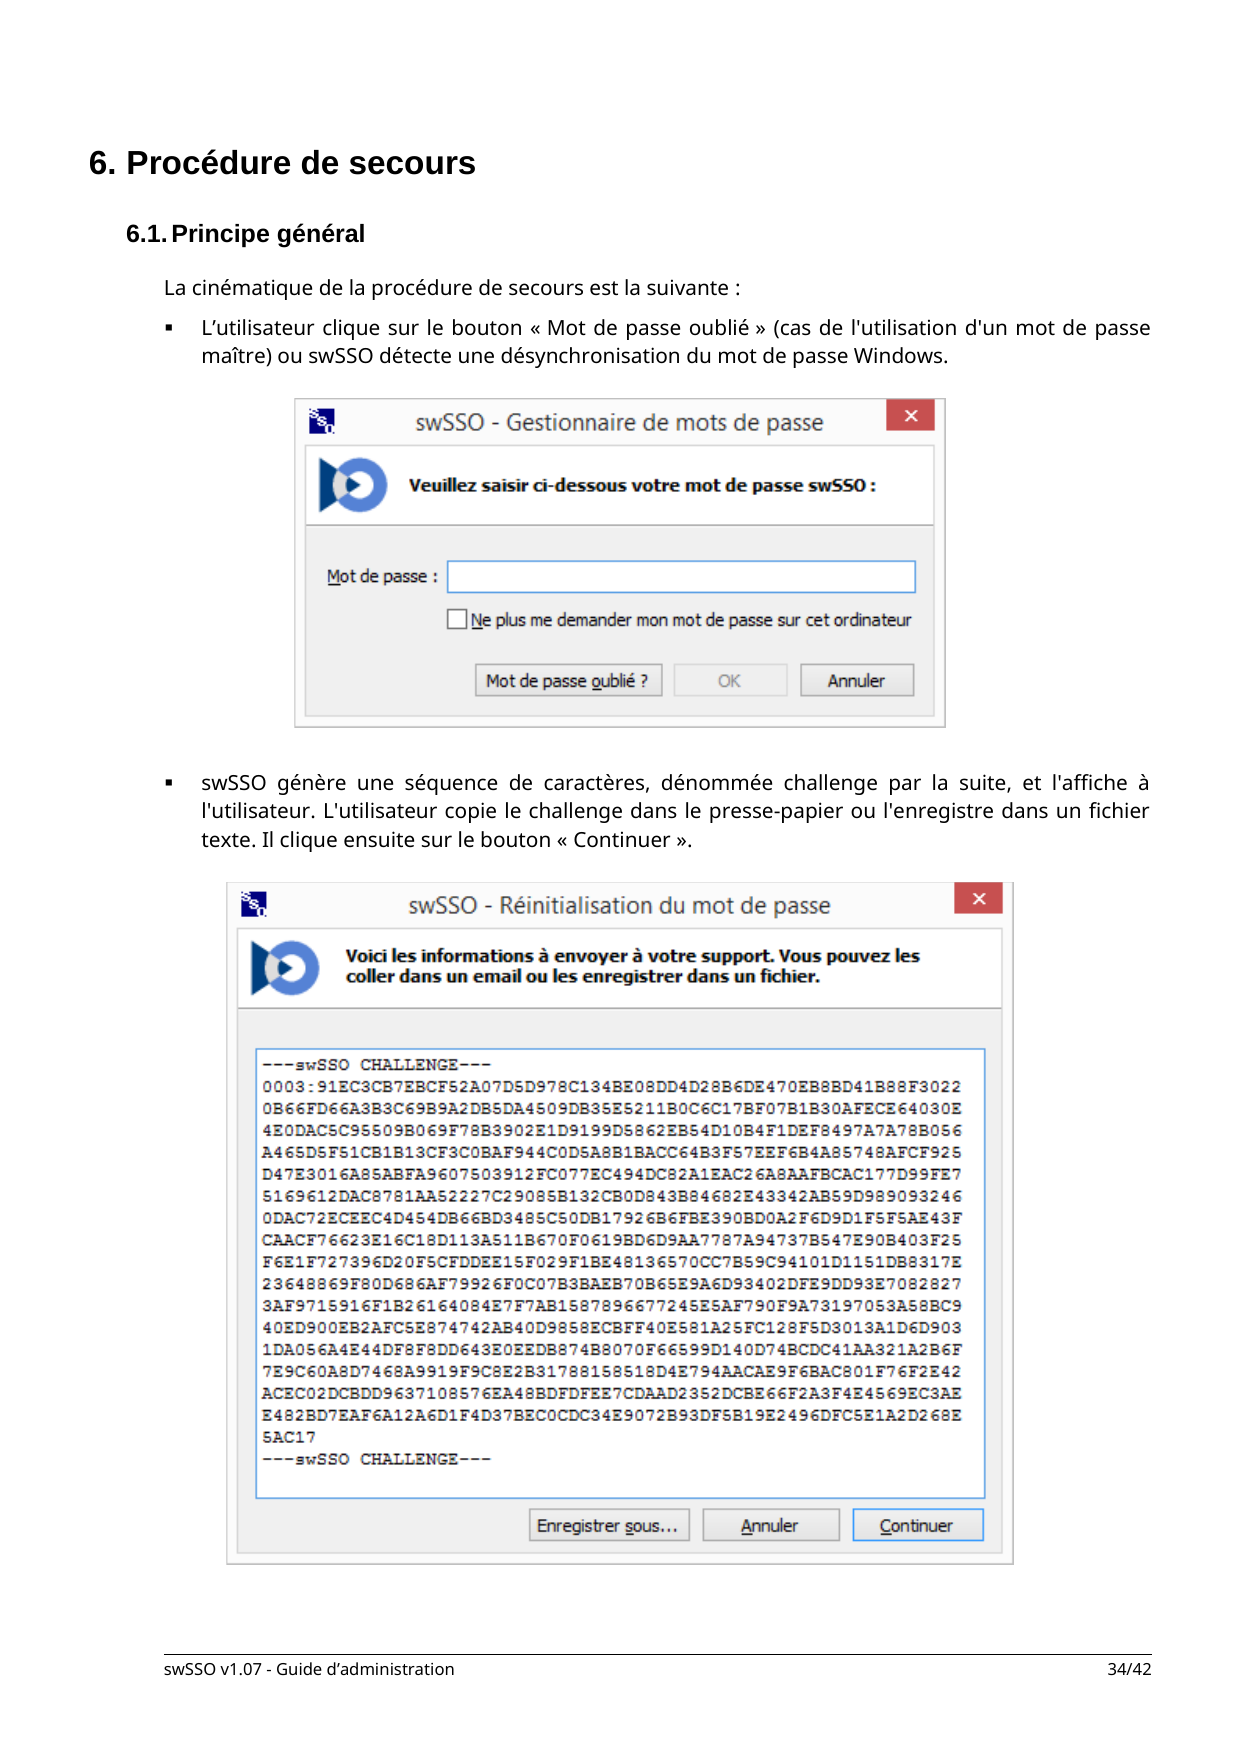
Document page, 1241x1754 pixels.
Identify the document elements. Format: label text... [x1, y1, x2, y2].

picture [226, 882, 1014, 1565]
list swSSO génère une séquence de caractères, dénommée challenge par la suite, et l'affiche à l'utilisateur. L'utilisateur copie le challenge dans le presse-papier ou l'enregistre dans un fichier texte. Il clique ensuite sur le bouton « Continuer ». [164, 768, 1152, 853]
picture [294, 398, 946, 728]
subtitle Procédure de secours [89, 143, 1152, 182]
subtitle Principe général [126, 219, 1152, 248]
text La cinématique de la procédure de secours est la suivante : [164, 273, 1152, 301]
list L’utilisateur clique sur le bouton « Mot de passe oublié » (cas de l'utilisation d'un mot de passe maître) ou swSSO détecte une désynchronisation du mot de passe Windows. [164, 313, 1152, 370]
